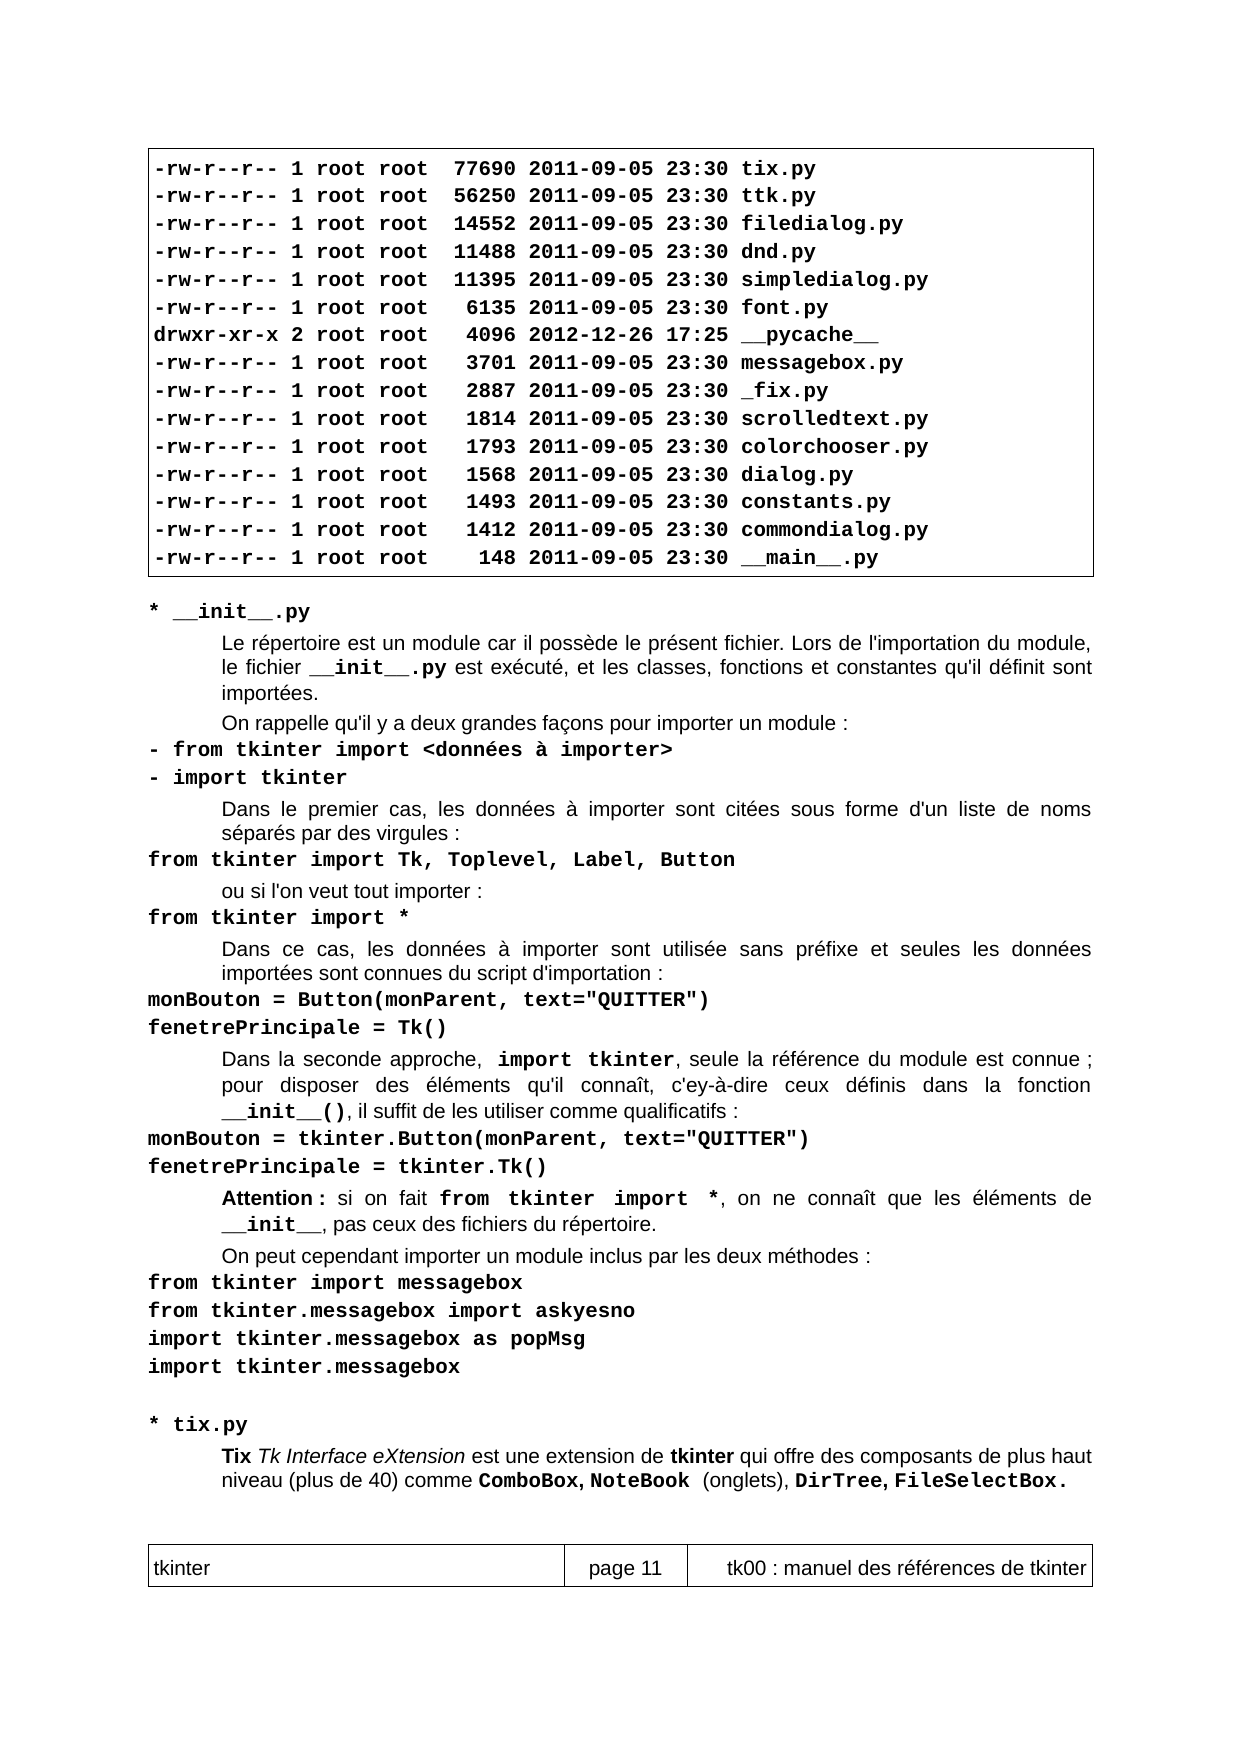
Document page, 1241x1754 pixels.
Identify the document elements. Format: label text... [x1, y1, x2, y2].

text import tkinter.messagebox as popMsg [148, 1328, 1093, 1351]
text * tix.py [148, 1414, 1093, 1437]
text - import tkinter [148, 767, 1093, 791]
text Tix Tk Interface eXtension est une extension de tkinter qui offre des composants de plus haut niveau (plus de 40) comme ComboBox, NoteBook (onglets), DirTree, FileSelectBox. [221, 1443, 1093, 1493]
text ou si l'on veut tout importer : [221, 879, 1093, 903]
text from tkinter.messagebox import askyesno [148, 1300, 1093, 1324]
text monBouton = tkinter.Button(monParent, text="QUITTER") [148, 1128, 1093, 1152]
text * __init__.py [148, 601, 1093, 625]
text import tkinter.messagebox [148, 1356, 1093, 1379]
text On rappelle qu'il y a deux grandes façons pour importer un module : [221, 711, 1093, 735]
text from tkinter import Tk, Toplevel, Label, Button [148, 849, 1093, 873]
text Attention : si on fait from tkinter import *, on ne connaît que les éléments de __init__, pas ceux des fichiers du répertoire. [221, 1186, 1093, 1238]
text Le répertoire est un module car il possède le présent fichier. Lors de l'importation du module, le fichier __init__.py est exécuté, et les classes, fonctions et constantes qu'il définit sont importées. [221, 631, 1093, 705]
text Dans le premier cas, les données à importer sont citées sous forme d'un liste de noms séparés par des virgules : [221, 797, 1093, 845]
text On peut cependant importer un module inclus par les deux méthodes : [221, 1244, 1093, 1268]
text Dans ce cas, les données à importer sont utilisée sans préfixe et seules les données importées sont connues du script d'importation : [221, 937, 1093, 985]
text fenetrePrincipale = Tk() [148, 1017, 1093, 1041]
text Dans la seconde approche, import tkinter, seule la référence du module est connue ; pour disposer des éléments qu'il connaît, c'ey-à-dire ceux définis dans la fonction __init__(), il suffit de les utiliser comme qualificatifs : [221, 1047, 1093, 1124]
text from tkinter import messagebox [148, 1272, 1093, 1296]
text fenetrePrincipale = tkinter.Tk() [148, 1156, 1093, 1180]
text - from tkinter import <données à importer> [148, 739, 1093, 763]
text monBouton = Button(monParent, text="QUITTER") [148, 989, 1093, 1013]
table_header -rw-r--r-- 1 root root 77690 2011-09-05 23:30 tix.py -rw-r--r-- 1 root root 56250 2011-09-05 23:30 ttk.py -rw-r--r-- 1 root root 14552 2011-09-05 23:30 filedialog.py -rw-r--r-- 1 root root 11488 2011-09-05 23:30 dnd.py -rw-r--r-- 1 root root 11395 2011-09-05 23:30 simpledialog.py -rw-r--r-- 1 root root 6135 2011-09-05 23:30 font.py drwxr-xr-x 2 root root 4096 2012-12-26 17:25 __pycache__ -rw-r--r-- 1 root root 3701 2011-09-05 23:30 messagebox.py -rw-r--r-- 1 root root 2887 2011-09-05 23:30 _fix.py -rw-r--r-- 1 root root 1814 2011-09-05 23:30 scrolledtext.py -rw-r--r-- 1 root root 1793 2011-09-05 23:30 colorchooser.py -rw-r--r-- 1 root root 1568 2011-09-05 23:30 dialog.py -rw-r--r-- 1 root root 1493 2011-09-05 23:30 constants.py -rw-r--r-- 1 root root 1412 2011-09-05 23:30 commondialog.py -rw-r--r-- 1 root root 148 2011-09-05 23:30 __main__.py [149, 149, 1093, 576]
text from tkinter import * [148, 907, 1093, 931]
